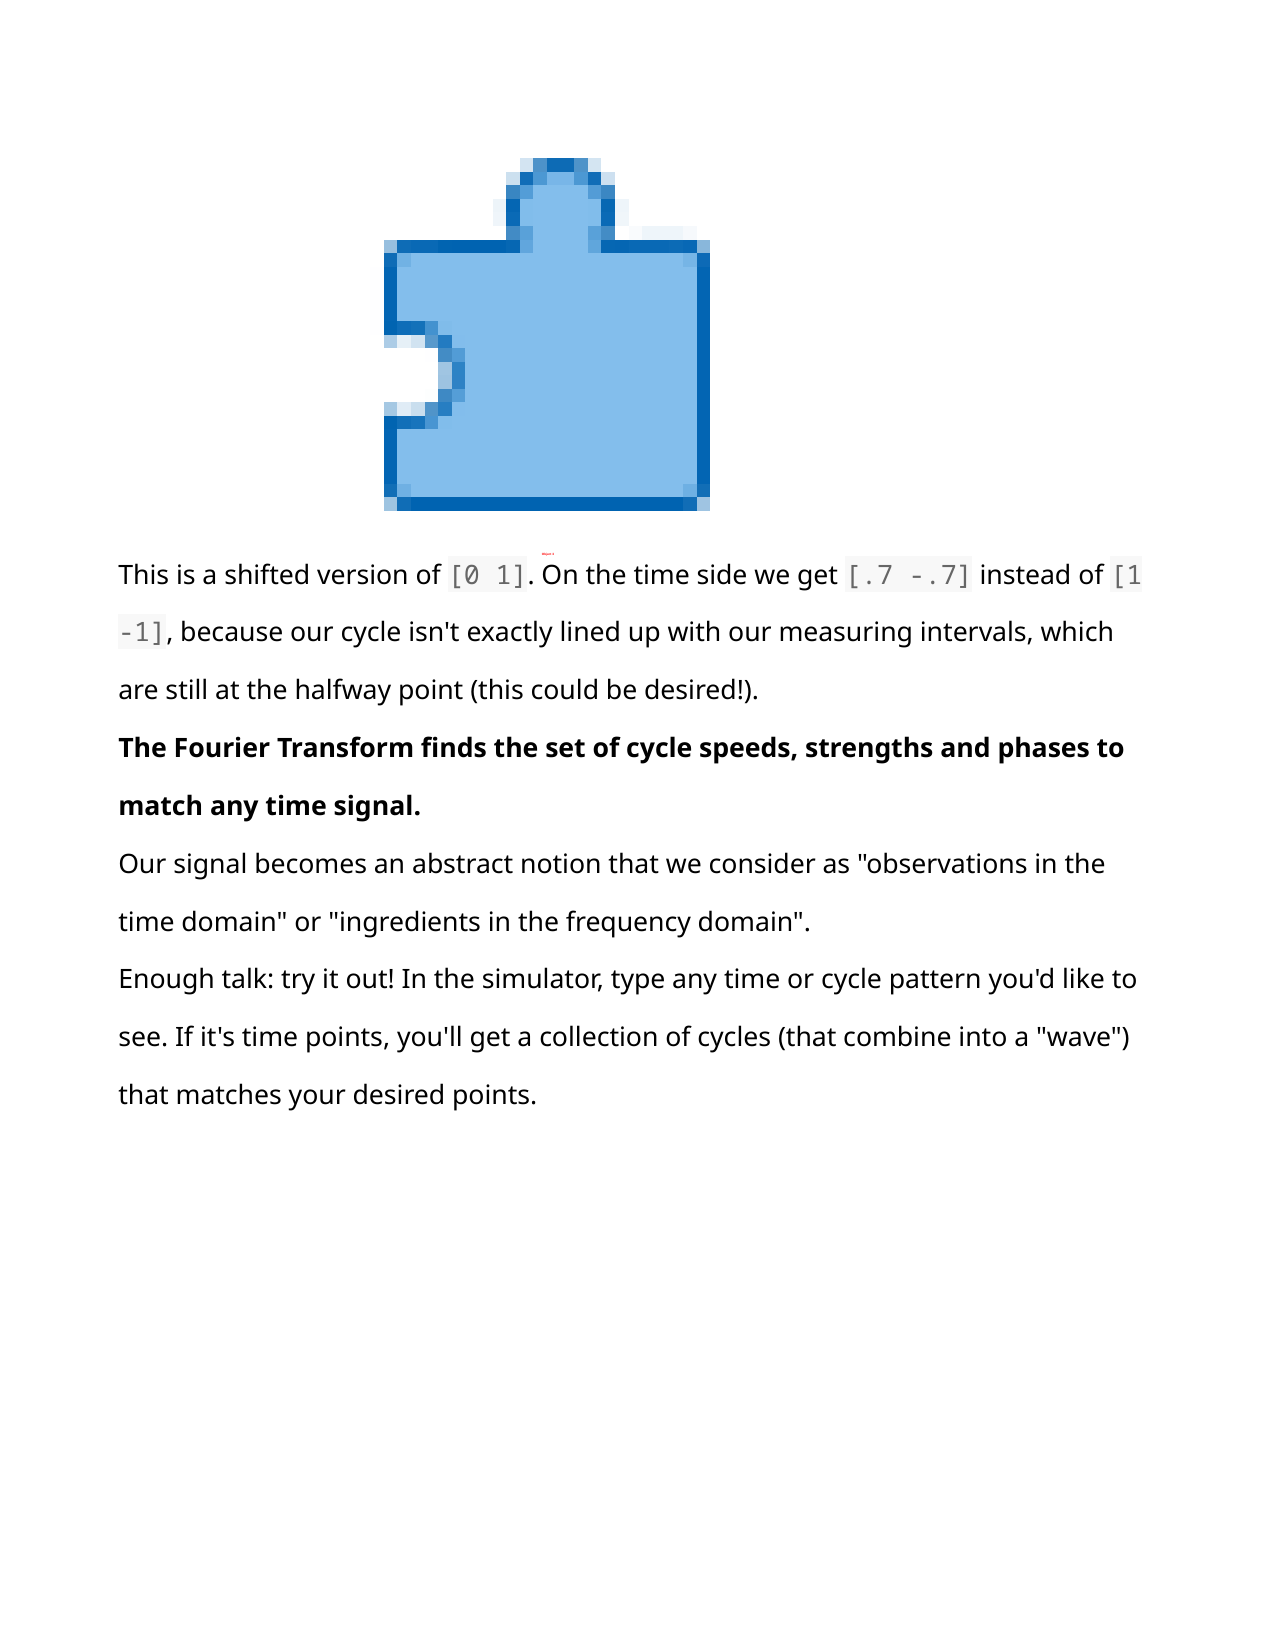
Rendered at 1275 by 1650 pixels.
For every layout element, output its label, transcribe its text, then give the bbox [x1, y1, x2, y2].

text Our signal becomes an abstract notion that we consider as "observations in the time domain" or "ingredients in the frequency domain". [118, 845, 1157, 939]
text Enough talk: try it out! In the simulator, type any time or cycle pattern you'd like to see. If it's time points, you'll get a collection of cycles (that combine into a "wave") that matches your desired points. [118, 960, 1157, 1112]
text The Fourier Transform finds the set of cycle speeds, strengths and phases to match any time signal. [118, 729, 1157, 823]
text This is a shifted version of [0 1]. On the time side we get [.7 -.7] instead of [1 -1], because our cycle isn't exactly lined up with our measuring intervals, which are still at the halfway point (this could be desired!). [118, 556, 1157, 707]
